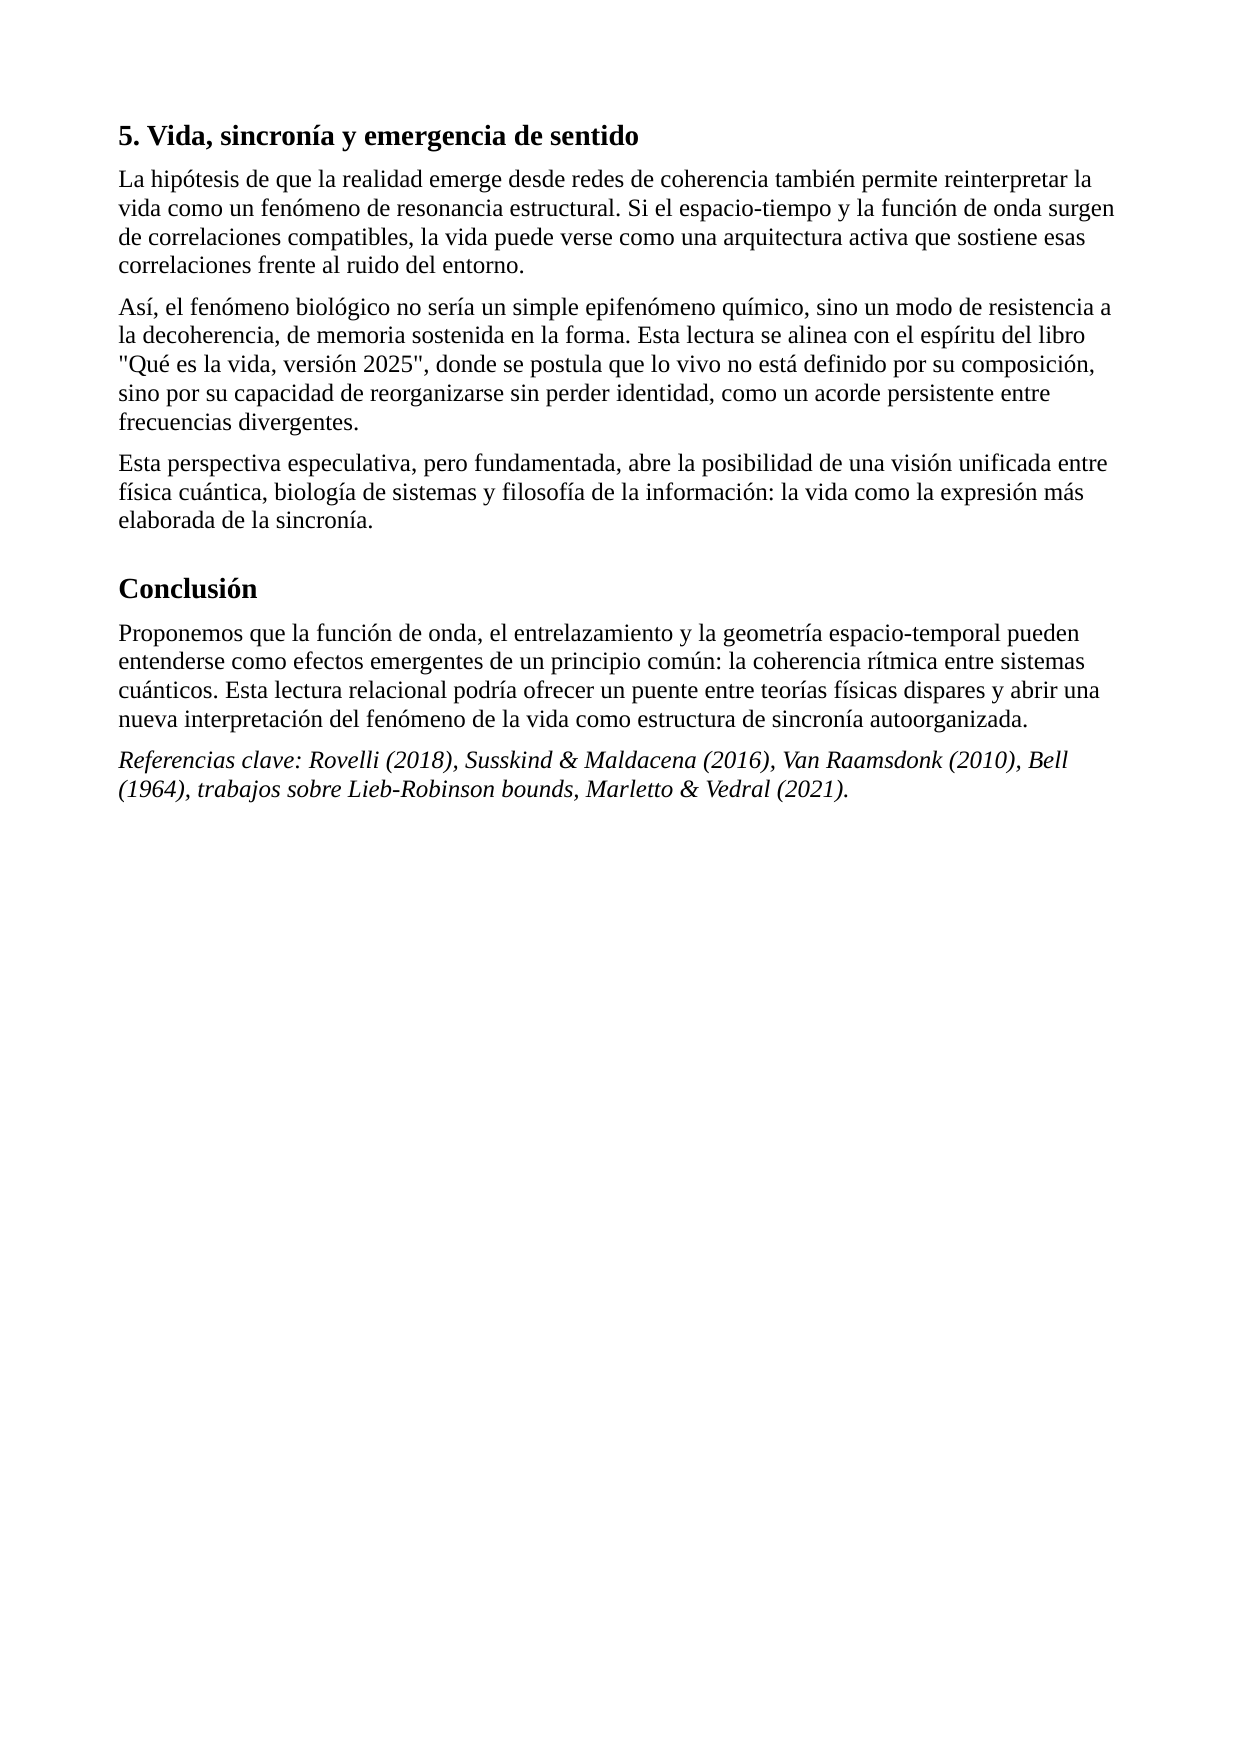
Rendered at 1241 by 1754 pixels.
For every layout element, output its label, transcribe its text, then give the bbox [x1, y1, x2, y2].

text Proponemos que la función de onda, el entrelazamiento y la geometría espacio-temporal pueden entenderse como efectos emergentes de un principio común: la coherencia rítmica entre sistemas cuánticos. Esta lectura relacional podría ofrecer un puente entre teorías físicas dispares y abrir una nueva interpretación del fenómeno de la vida como estructura de sincronía autoorganizada. [118, 618, 1122, 733]
subtitle 5. Vida, sincronía y emergencia de sentido [118, 118, 1122, 152]
text La hipótesis de que la realidad emerge desde redes de coherencia también permite reinterpretar la vida como un fenómeno de resonancia estructural. Si el espacio-tiempo y la función de onda surgen de correlaciones compatibles, la vida puede verse como una arquitectura activa que sostiene esas correlaciones frente al ruido del entorno. [118, 164, 1122, 279]
text Esta perspectiva especulativa, pero fundamentada, abre la posibilidad de una visión unificada entre física cuántica, biología de sistemas y filosofía de la información: la vida como la expresión más elaborada de la sincronía. [118, 448, 1122, 534]
text Así, el fenómeno biológico no sería un simple epifenómeno químico, sino un modo de resistencia a la decoherencia, de memoria sostenida en la forma. Esta lectura se alinea con el espíritu del libro "Qué es la vida, versión 2025", donde se postula que lo vivo no está definido por su composición, sino por su capacidad de reorganizarse sin perder identidad, como un acorde persistente entre frecuencias divergentes. [118, 292, 1122, 435]
subtitle Conclusión [118, 572, 1122, 605]
text Referencias clave: Rovelli (2018), Susskind & Maldacena (2016), Van Raamsdonk (2010), Bell (1964), trabajos sobre Lieb-Robinson bounds, Marletto & Vedral (2021). [118, 745, 1122, 803]
